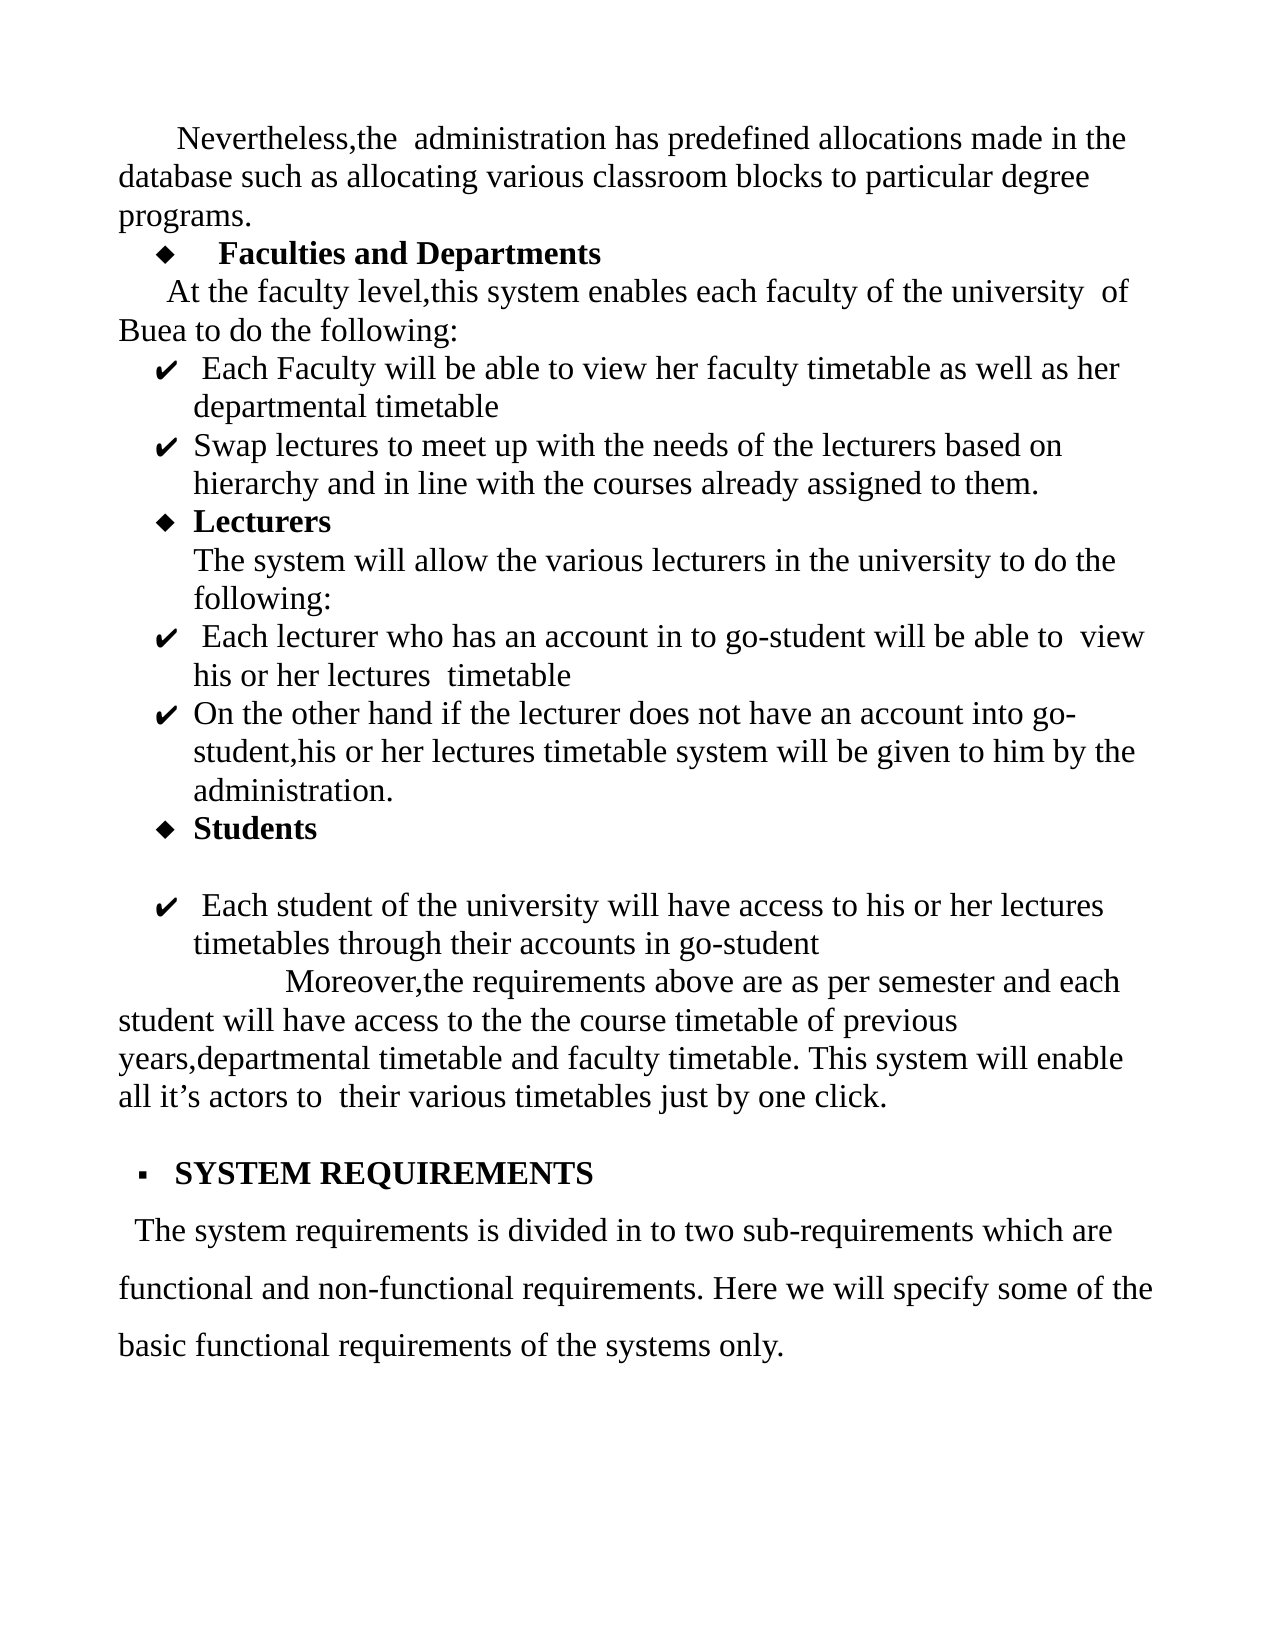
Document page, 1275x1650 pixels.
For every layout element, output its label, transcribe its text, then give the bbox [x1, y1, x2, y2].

text Nevertheless,the administration has predefined allocations made in the database such as allocating various classroom blocks to particular degree programs. [118, 118, 1157, 233]
text The system requirements is divided in to two sub-requirements which are functional and non-functional requirements. Here we will specify some of the basic functional requirements of the systems only. [118, 1211, 1157, 1364]
list Swap lectures to meet up with the needs of the lecturers based on hierarchy and in line with the courses already assigned to them. [156, 425, 1157, 501]
list SYSTEM REQUIREMENTS [137, 1153, 1157, 1191]
list The system will allow the various lecturers in the university to do the following: [156, 540, 1157, 616]
list Each student of the university will have access to his or her lectures timetables through their accounts in go-student [156, 885, 1157, 961]
list Each lecturer who has an account in to go-student will be able to view his or her lectures timetable [156, 616, 1157, 693]
list Faculties and Departments [156, 233, 1157, 271]
text Moreover,the requirements above are as per semester and each student will have access to the the course timetable of previous years,departmental timetable and faculty timetable. This system will enable all it’s actors to their various timetables just by one click. [118, 961, 1157, 1115]
list On the other hand if the lecturer does not have an account into go-student,his or her lectures timetable system will be given to him by the administration. [156, 693, 1157, 808]
list Students [156, 808, 1157, 846]
text At the faculty level,this system enables each faculty of the university of Buea to do the following: [118, 271, 1157, 348]
list Each Faculty will be able to view her faculty timetable as well as her departmental timetable [156, 348, 1157, 425]
list Lecturers [156, 501, 1157, 540]
